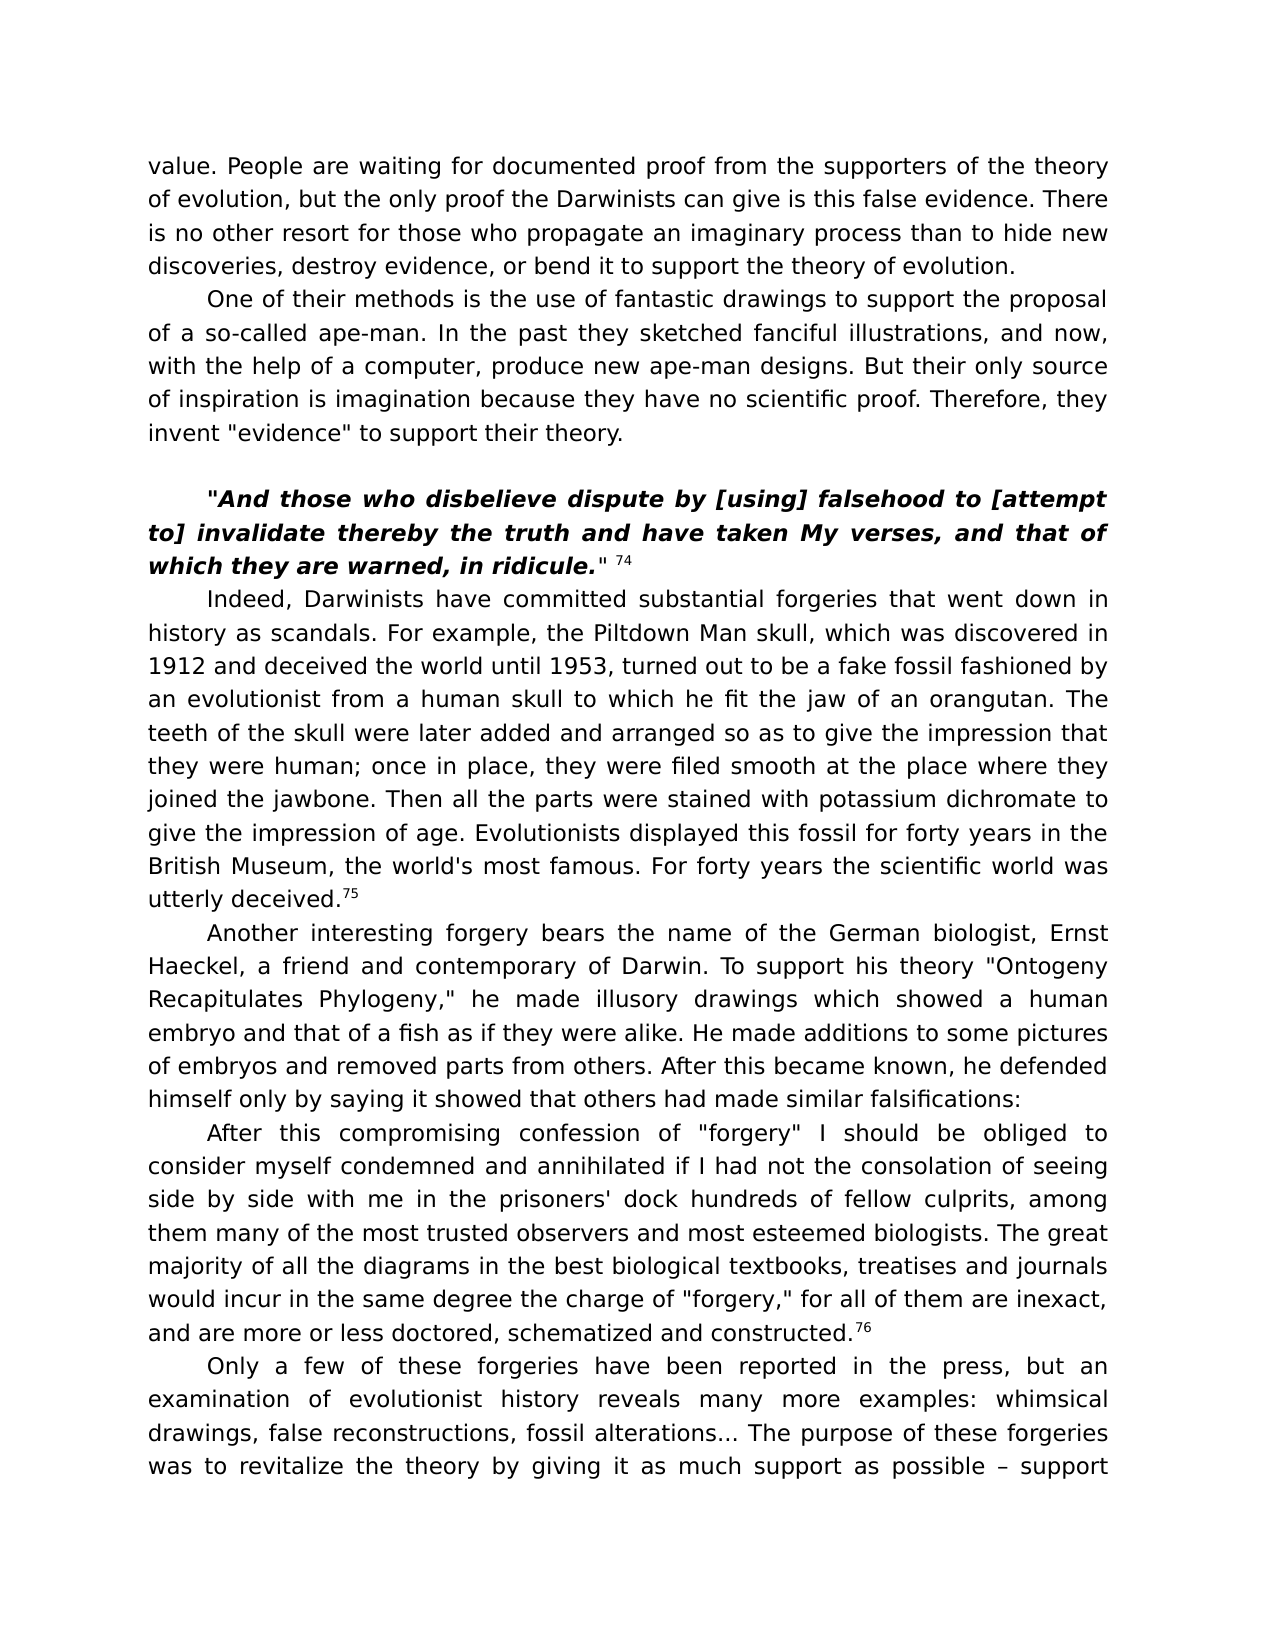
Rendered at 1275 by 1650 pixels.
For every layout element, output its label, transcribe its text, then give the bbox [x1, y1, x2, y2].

text One of their methods is the use of fantastic drawings to support the proposal of a so-called ape-man. In the past they sketched fanciful illustrations, and now, with the help of a computer, produce new ape-man designs. But their only source of inspiration is imagination because they have no scientific proof. Therefore, they invent "evidence" to support their theory. [148, 281, 1110, 448]
text Only a few of these forgeries have been reported in the press, but an examination of evolutionist history reveals many more examples: whimsical drawings, false reconstructions, fossil alterations... The purpose of these forgeries was to revitalize the theory by giving it as much support as possible – support [148, 1348, 1110, 1481]
text Indeed, Darwinists have committed substantial forgeries that went down in history as scandals. For example, the Piltdown Man skull, which was discovered in 1912 and deceived the world until 1953, turned out to be a fake fossil fashioned by an evolutionist from a human skull to which he fit the jaw of an orangutan. The teeth of the skull were later added and arranged so as to give the impression that they were human; once in place, they were filed smooth at the place where they joined the jawbone. Then all the parts were stained with potassium dichromate to give the impression of age. Evolutionists displayed this fossil for forty years in the British Museum, the world's most famous. For forty years the scientific world was utterly deceived.75 [148, 581, 1110, 914]
text "And those who disbelieve dispute by [using] falsehood to [attempt to] invalidate thereby the truth and have taken My verses, and that of which they are warned, in ridicule." 74 [148, 481, 1110, 581]
text Another interesting forgery bears the name of the German biologist, Ernst Haeckel, a friend and contemporary of Darwin. To support his theory "Ontogeny Recapitulates Phylogeny," he made illusory drawings which showed a human embryo and that of a fish as if they were alike. He made additions to some pictures of embryos and removed parts from others. After this became known, he defended himself only by saying it showed that others had made similar falsifications: [148, 914, 1110, 1114]
text value. People are waiting for documented proof from the supporters of the theory of evolution, but the only proof the Darwinists can give is this false evidence. There is no other resort for those who propagate an imaginary process than to hide new discoveries, destroy evidence, or bend it to support the theory of evolution. [148, 148, 1110, 281]
text After this compromising confession of "forgery" I should be obliged to consider myself condemned and annihilated if I had not the consolation of seeing side by side with me in the prisoners' dock hundreds of fellow culprits, among them many of the most trusted observers and most esteemed biologists. The great majority of all the diagrams in the best biological textbooks, treatises and journals would incur in the same degree the charge of "forgery," for all of them are inexact, and are more or less doctored, schematized and constructed.76 [148, 1114, 1110, 1348]
